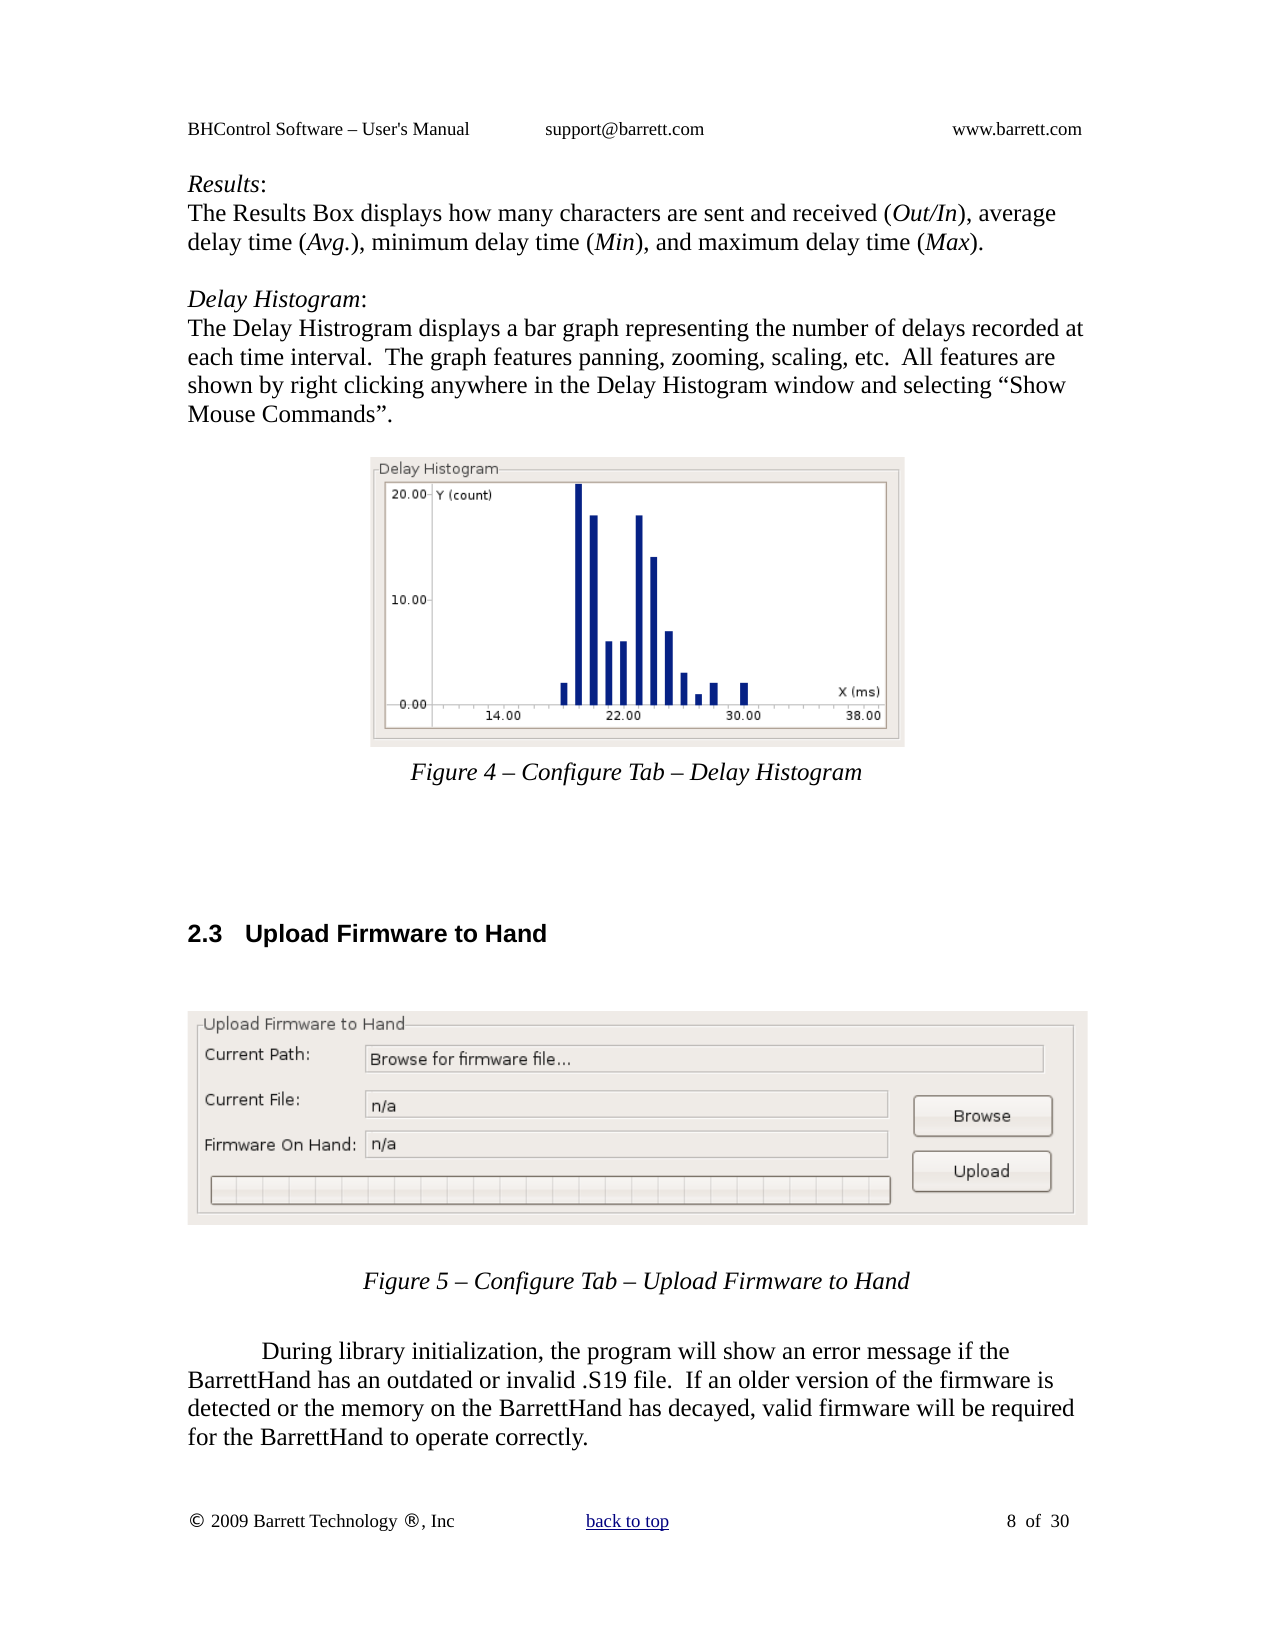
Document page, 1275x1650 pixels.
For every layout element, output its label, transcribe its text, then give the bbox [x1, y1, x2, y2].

picture [187, 1011, 1088, 1225]
text Figure 5 – Configure Tab – Upload Firmware to Hand [187, 1266, 1087, 1295]
picture [370, 457, 905, 747]
text Results: [187, 169, 1087, 198]
text The Results Box displays how many characters are sent and received (Out/In), average delay time (Avg.), minimum delay time (Min), and maximum delay time (Max). [187, 198, 1087, 255]
text Delay Histogram: [187, 284, 1087, 313]
text During library initialization, the program will show an error message if the BarrettHand has an outdated or invalid .S19 file. If an older version of the firmware is detected or the memory on the BarrettHand has decayed, valid firmware will be required for the BarrettHand to operate correctly. [187, 1336, 1087, 1451]
text The Delay Histrogram displays a bar graph representing the number of delays recorded at each time interval. The graph features panning, zooming, scaling, etc. All features are shown by right clicking anywhere in the Delay Histogram window and selecting “Show Mouse Commands”. [187, 313, 1087, 428]
subtitle Upload Firmware to Hand [187, 919, 1087, 948]
text Figure 4 – Configure Tab – Delay Histogram [187, 757, 1087, 785]
